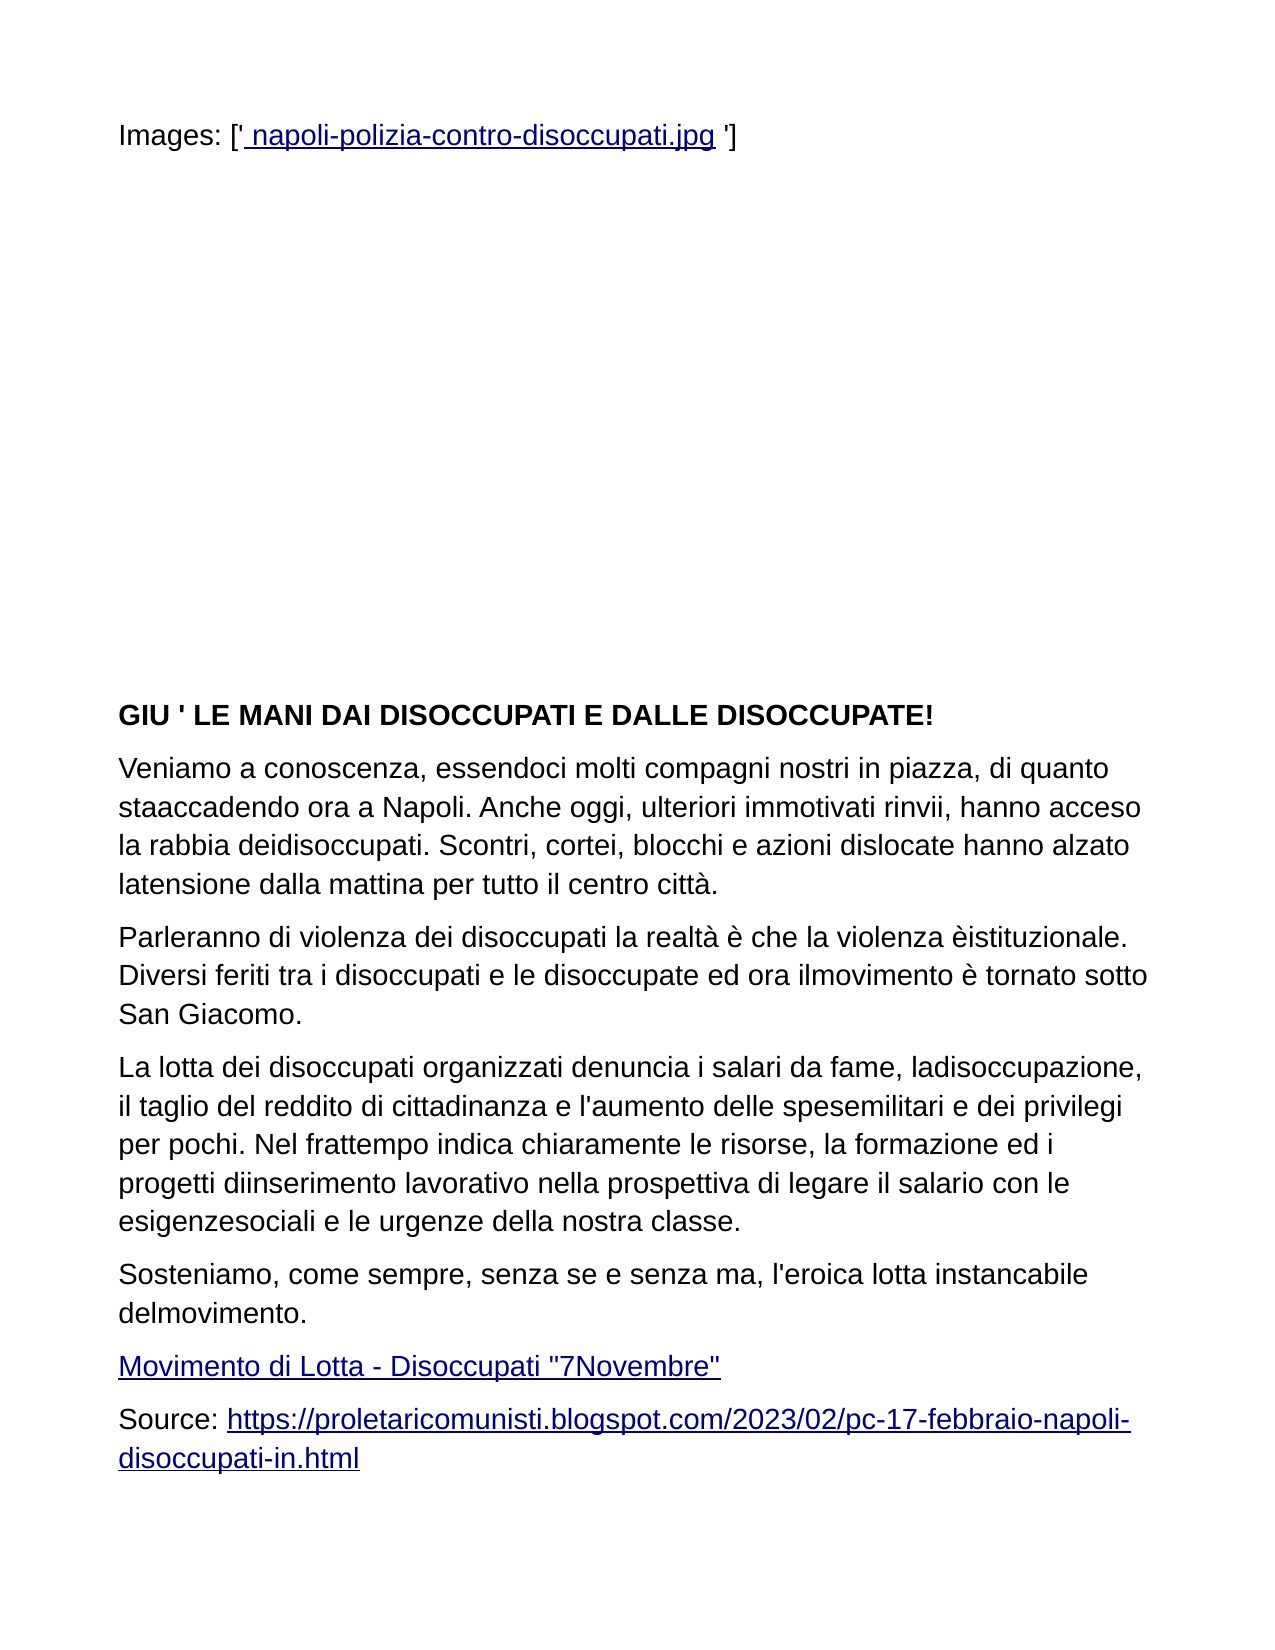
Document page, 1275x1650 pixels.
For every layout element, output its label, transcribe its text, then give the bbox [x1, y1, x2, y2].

text La lotta dei disoccupati organizzati denuncia i salari da fame, ladisoccupazione, il taglio del reddito di cittadinanza e l'aumento delle spesemilitari e dei privilegi per pochi. Nel frattempo indica chiaramente le risorse, la formazione ed i progetti diinserimento lavorativo nella prospettiva di legare il salario con le esigenzesociali e le urgenze della nostra classe. [118, 1050, 1157, 1238]
text GIU ' LE MANI DAI DISOCCUPATI E DALLE DISOCCUPATE! [118, 698, 1157, 732]
text Veniamo a conoscenza, essendoci molti compagni nostri in piazza, di quanto staaccadendo ora a Napoli. Anche oggi, ulteriori immotivati rinvii, hanno acceso la rabbia deidisoccupati. Scontri, cortei, blocchi e azioni dislocate hanno alzato latensione dalla mattina per tutto il centro città. [118, 751, 1157, 900]
text Parleranno di violenza dei disoccupati la realtà è che la violenza èistituzionale. Diversi feriti tra i disoccupati e le disoccupate ed ora ilmovimento è tornato sotto San Giacomo. [118, 920, 1157, 1031]
text Sosteniamo, come sempre, senza se e senza ma, l'eroica lotta instancabile delmovimento. [118, 1257, 1157, 1329]
text Movimento di Lotta - Disoccupati "7Novembre" [118, 1349, 1157, 1383]
text Images: [' napoli-polizia-contro-disoccupati.jpg '] [118, 118, 1157, 152]
text Source: https://proletaricomunisti.blogspot.com/2023/02/pc-17-febbraio-napoli-disoccupati-in.html [118, 1402, 1157, 1474]
